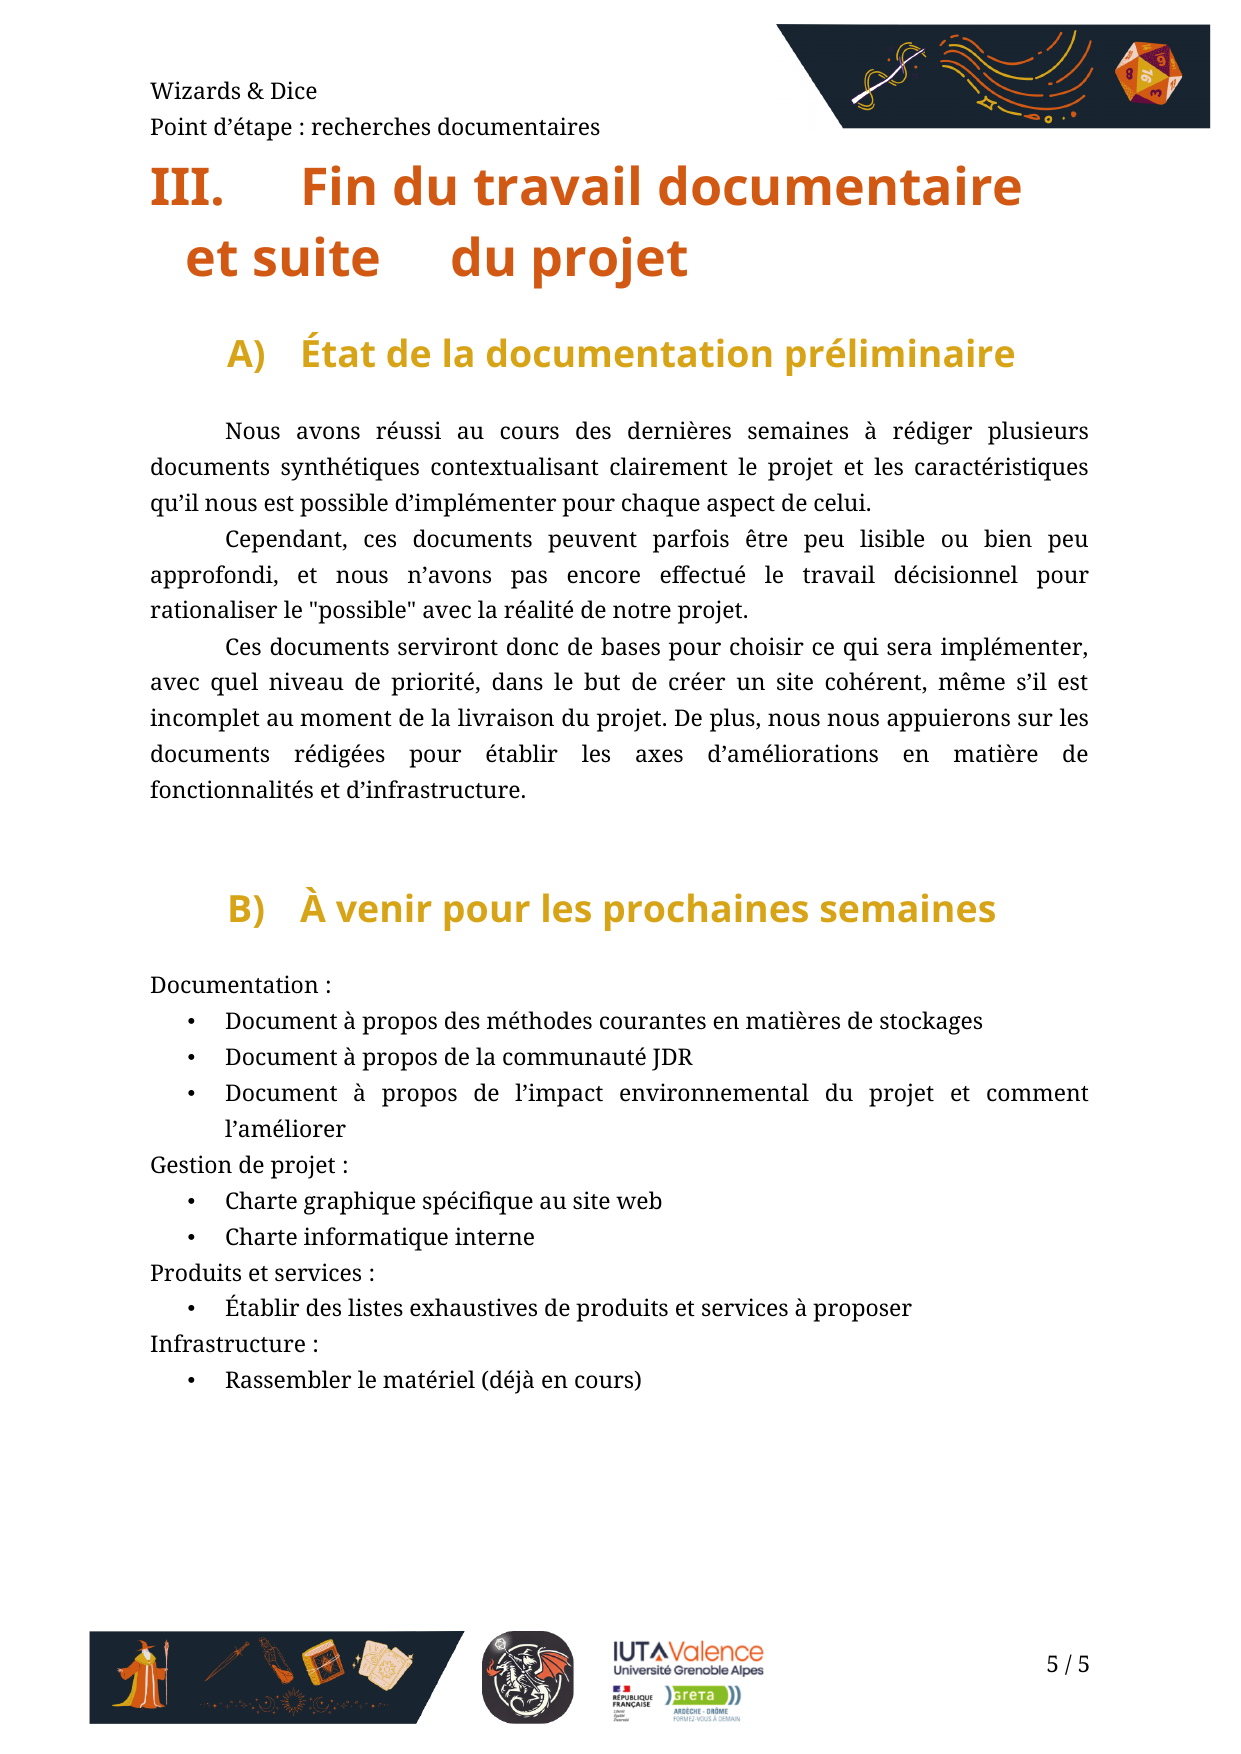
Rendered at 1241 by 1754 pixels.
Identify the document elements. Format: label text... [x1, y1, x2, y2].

list Document à propos des méthodes courantes en matières de stockages [187, 1005, 1090, 1036]
picture [771, 21, 1218, 131]
text Cependant, ces documents peuvent parfois être peu lisible ou bien peu approfondi, et nous n’avons pas encore effectué le travail décisionnel pour rationaliser le "possible" avec la réalité de notre projet. [150, 523, 1090, 626]
text Documentation : [150, 969, 1090, 1000]
subtitle État de la documentation préliminaire [227, 328, 1090, 379]
list Charte informatique interne [187, 1221, 1090, 1252]
subtitle Fin du travail documentaire et suite du projet [150, 150, 1090, 292]
list Charte graphique spécifique au site web [187, 1184, 1090, 1216]
text Produits et services : [150, 1256, 1090, 1288]
list Établir des listes exhaustives de produits et services à proposer [187, 1292, 1090, 1324]
picture [81, 1620, 788, 1733]
list Rassembler le matériel (déjà en cours) [187, 1364, 1090, 1396]
list Document à propos de l’impact environnemental du projet et comment l’améliorer [187, 1077, 1090, 1144]
text Infrastructure : [150, 1328, 1090, 1359]
text Nous avons réussi au cours des dernières semaines à rédiger plusieurs documents synthétiques contextualisant clairement le projet et les caractéristiques qu’il nous est possible d’implémenter pour chaque aspect de celui. [150, 415, 1090, 518]
subtitle À venir pour les prochaines semaines [227, 882, 1090, 933]
text Gestion de projet : [150, 1149, 1090, 1180]
list Document à propos de la communauté JDR [187, 1041, 1090, 1072]
text Ces documents serviront donc de bases pour choisir ce qui sera implémenter, avec quel niveau de priorité, dans le but de créer un site cohérent, même s’il est incomplet au moment de la livraison du projet. De plus, nous nous appuierons sur les documents rédigées pour établir les axes d’améliorations en matière de fonctionnalités et d’infrastructure. [150, 630, 1090, 805]
